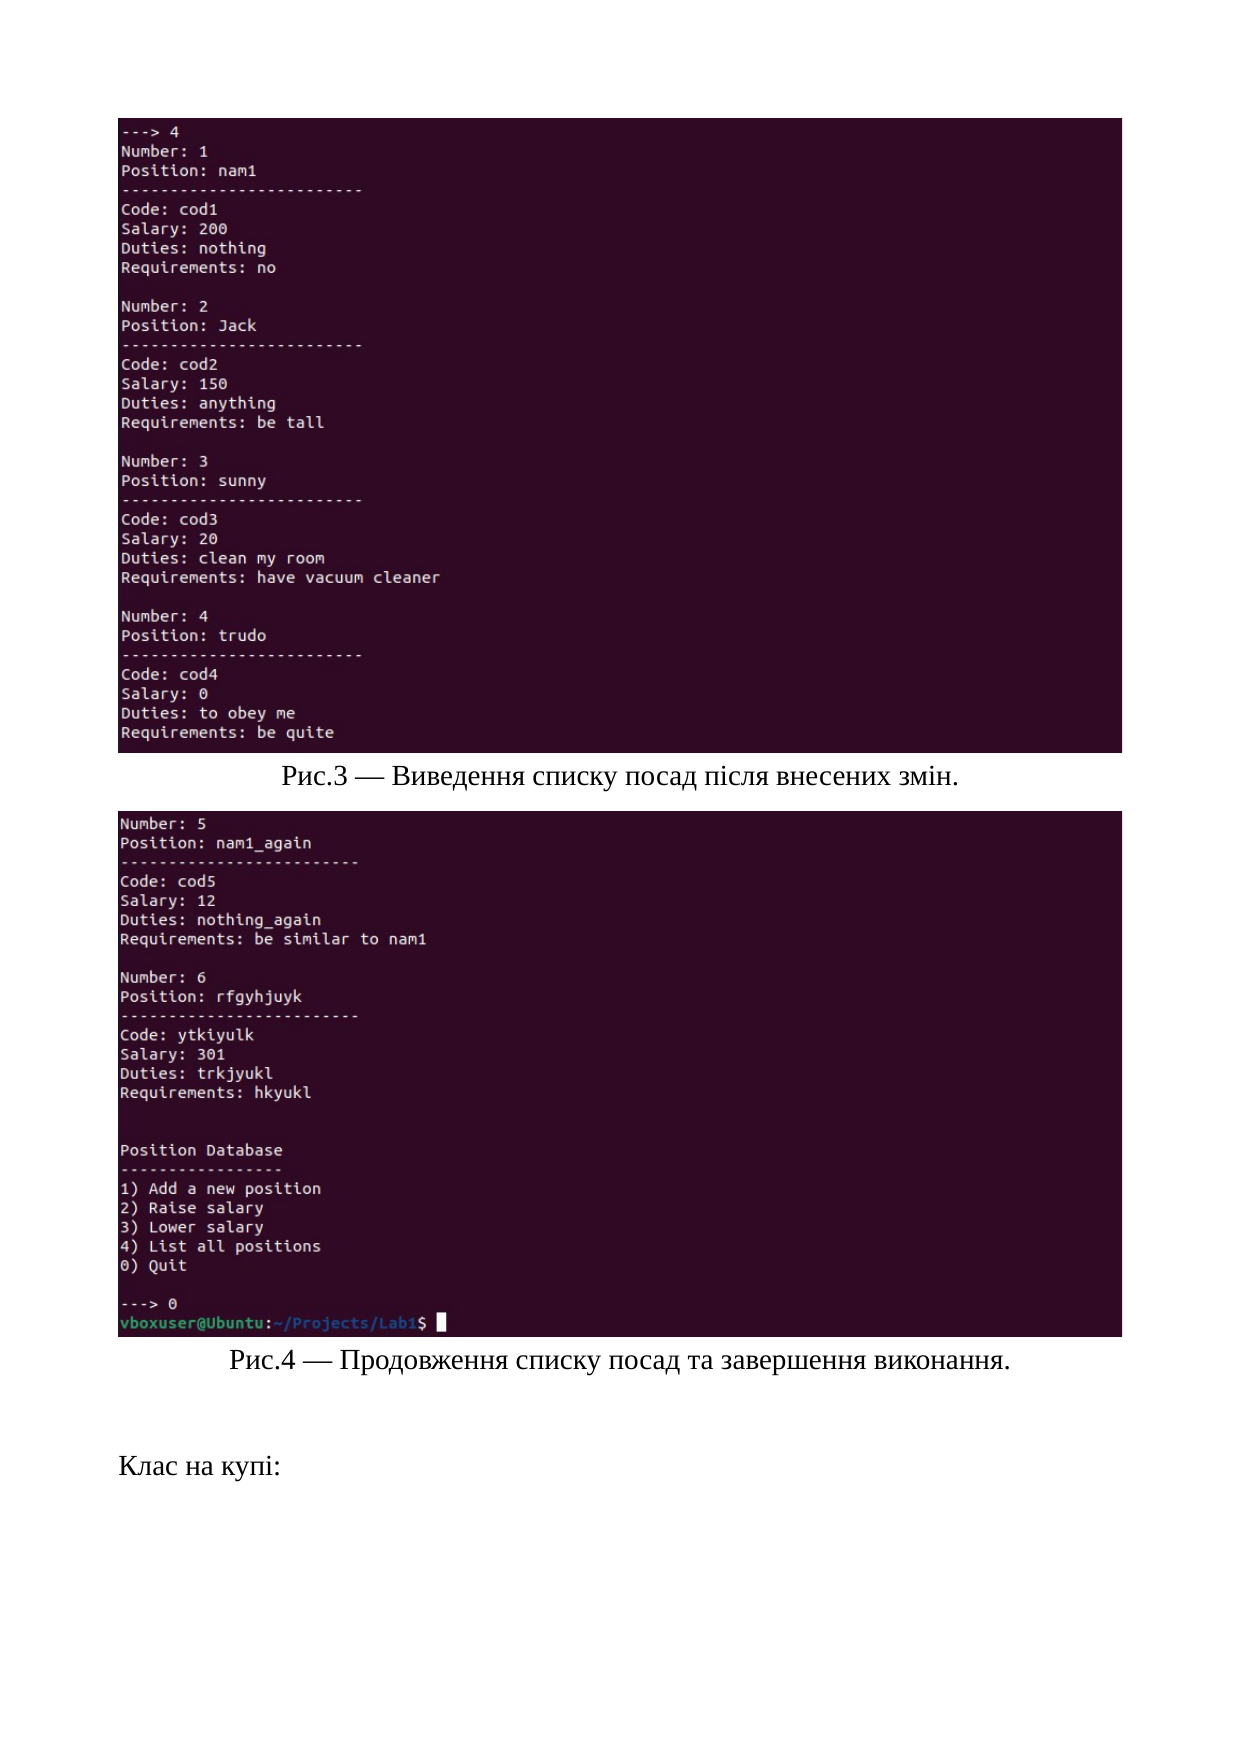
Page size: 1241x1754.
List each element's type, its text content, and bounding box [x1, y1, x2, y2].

text Рис.3 — Виведення списку посад після внесених змін. [118, 753, 1122, 791]
text Рис.4 — Продовження списку посад та завершення виконання. [118, 1337, 1122, 1375]
text Клас на купі: [118, 1448, 1122, 1482]
picture [118, 811, 1123, 1337]
picture [118, 118, 1123, 753]
